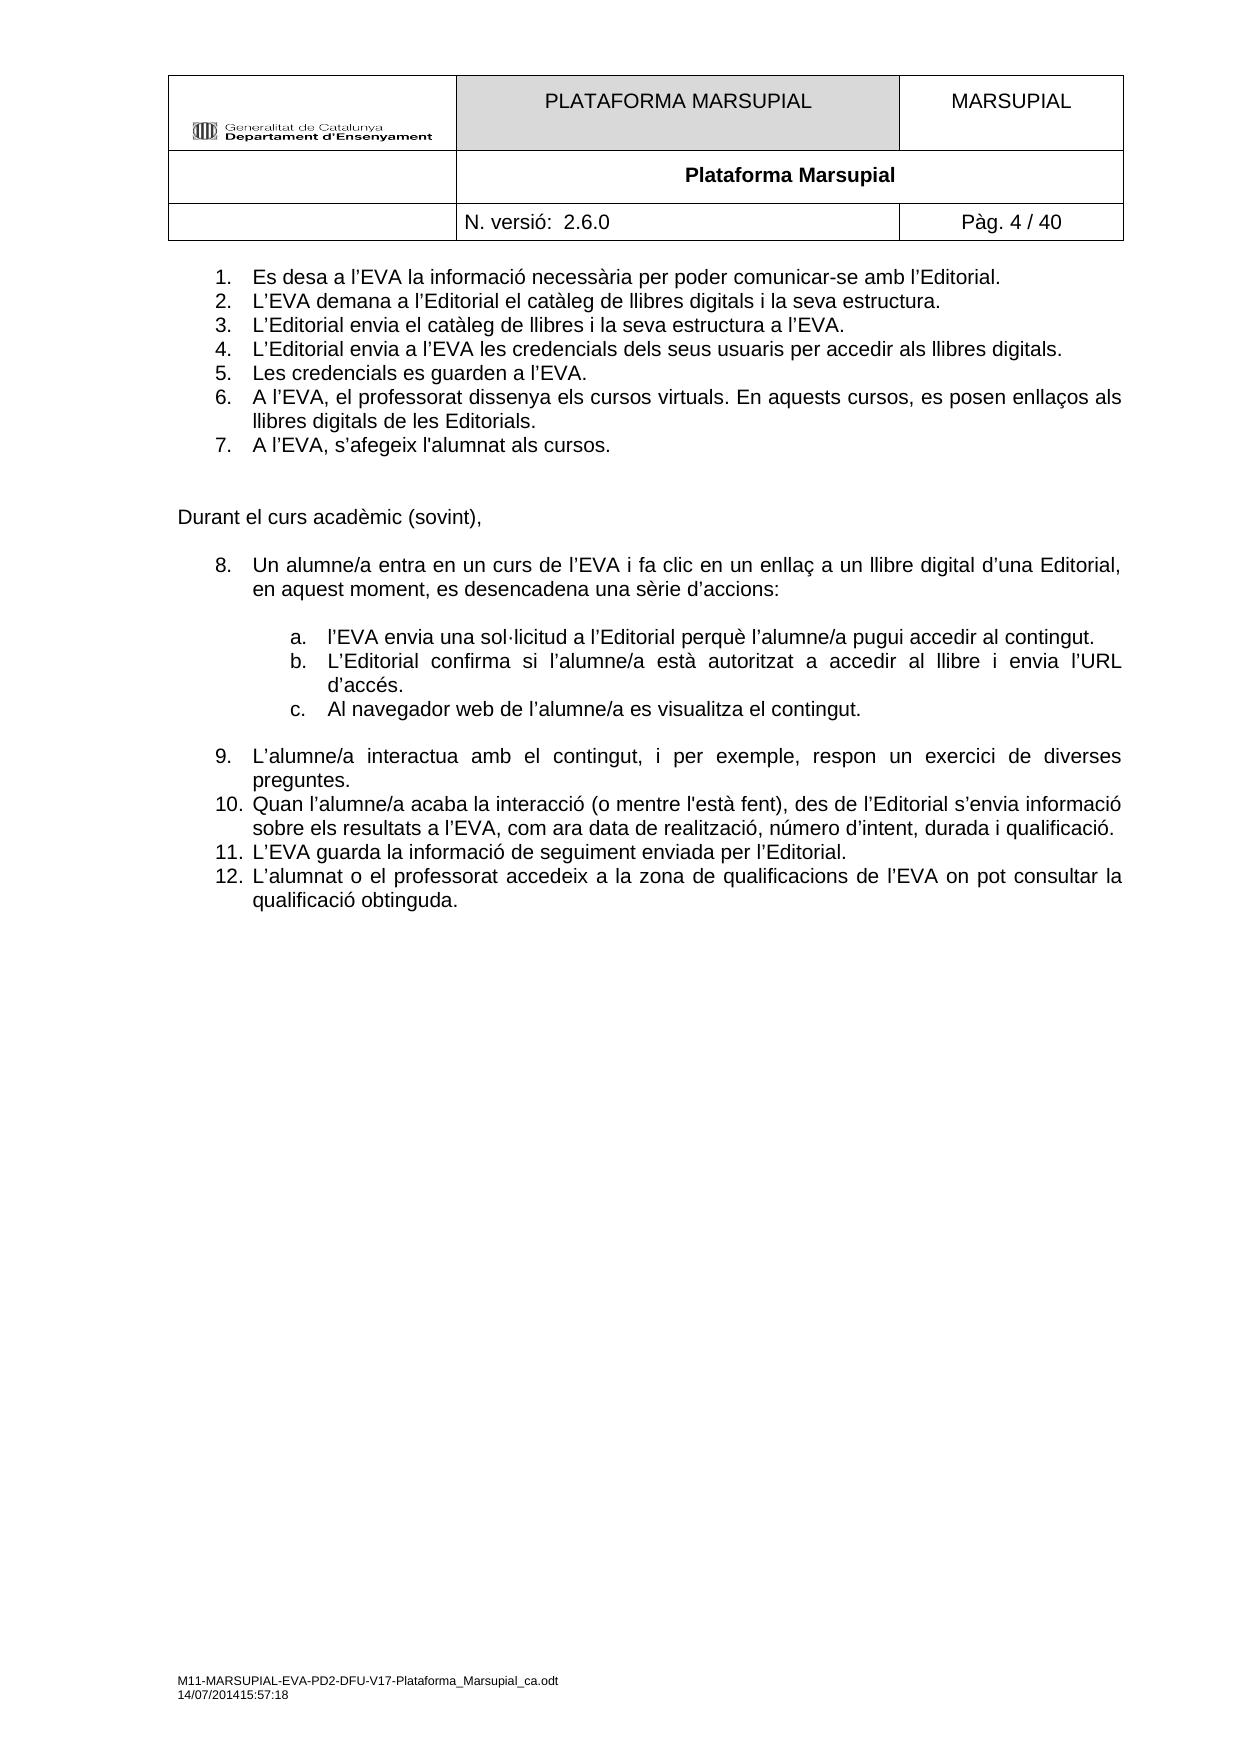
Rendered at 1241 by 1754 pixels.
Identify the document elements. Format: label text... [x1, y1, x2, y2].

list Un alumne/a entra en un curs de l’EVA i fa clic en un enllaç a un llibre digital d’una Editorial, en aquest moment, es desencadena una sèrie d’accions: [215, 553, 1122, 601]
list L’Editorial envia a l’EVA les credencials dels seus usuaris per accedir als llibres digitals. [215, 337, 1122, 361]
list L’EVA demana a l’Editorial el catàleg de llibres digitals i la seva estructura. [215, 289, 1122, 313]
list A l’EVA, s’afegeix l'alumnat als cursos. [215, 433, 1122, 457]
list L’alumne/a interactua amb el contingut, i per exemple, respon un exercici de diverses preguntes. [215, 744, 1122, 792]
list L’alumnat o el professorat accedeix a la zona de qualificacions de l’EVA on pot consultar la qualificació obtinguda. [215, 864, 1122, 912]
list L’EVA guarda la informació de seguiment enviada per l’Editorial. [215, 840, 1122, 864]
list Al navegador web de l’alumne/a es visualitza el contingut. [290, 696, 1122, 720]
list Quan l’alumne/a acaba la interacció (o mentre l'està fent), des de l’Editorial s’envia informació sobre els resultats a l’EVA, com ara data de realització, número d’intent, durada i qualificació. [215, 792, 1122, 840]
list Les credencials es guarden a l’EVA. [215, 361, 1122, 385]
list A l’EVA, el professorat dissenya els cursos virtuals. En aquests cursos, es posen enllaços als llibres digitals de les Editorials. [215, 385, 1122, 433]
list L’Editorial envia el catàleg de llibres i la seva estructura a l’EVA. [215, 313, 1122, 337]
list L’Editorial confirma si l’alumne/a està autoritzat a accedir al llibre i envia l’URL d’accés. [290, 648, 1122, 696]
list Es desa a l’EVA la informació necessària per poder comunicar-se amb l’Editorial. [215, 265, 1122, 289]
list l’EVA envia una sol·licitud a l’Editorial perquè l’alumne/a pugui accedir al contingut. [290, 624, 1122, 648]
text Durant el curs acadèmic (sovint), [177, 505, 1122, 529]
